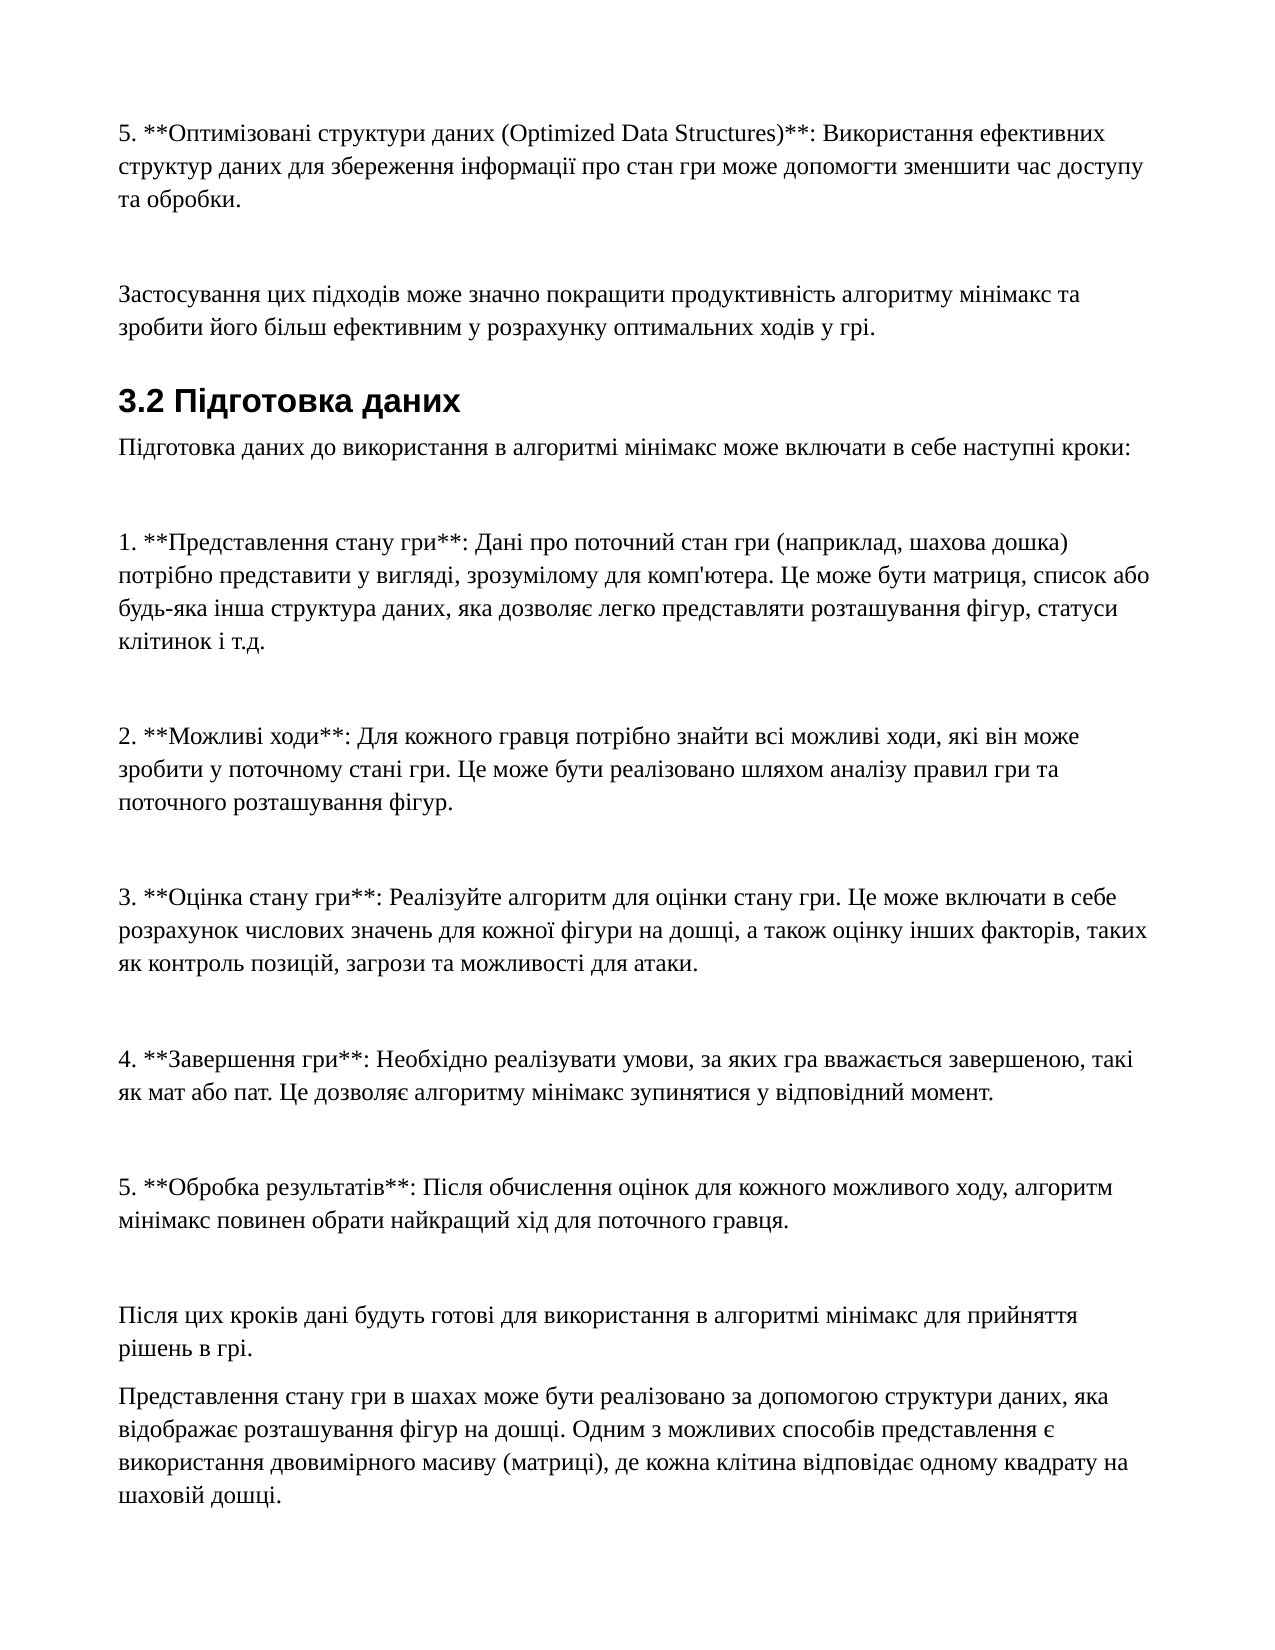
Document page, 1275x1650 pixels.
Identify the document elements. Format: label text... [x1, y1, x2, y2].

text 2. **Можливі ходи**: Для кожного гравця потрібно знайти всі можливі ходи, які він може зробити у поточному стані гри. Це може бути реалізовано шляхом аналізу правил гри та поточного розташування фігур. [118, 721, 1157, 816]
text Підготовка даних до використання в алгоритмі мінімакс може включати в себе наступні кроки: [118, 432, 1157, 461]
text 5. **Оптимізовані структури даних (Optimized Data Structures)**: Використання ефективних структур даних для збереження інформації про стан гри може допомогти зменшити час доступу та обробки. [118, 118, 1157, 213]
subtitle 3.2 Підготовка даних [118, 381, 1157, 419]
text 5. **Обробка результатів**: Після обчислення оцінок для кожного можливого ходу, алгоритм мінімакс повинен обрати найкращий хід для поточного гравця. [118, 1172, 1157, 1234]
text Представлення стану гри в шахах може бути реалізовано за допомогою структури даних, яка відображає розташування фігур на дошці. Одним з можливих способів представлення є використання двовимірного масиву (матриці), де кожна клітина відповідає одному квадрату на шаховій дошці. [118, 1381, 1157, 1509]
text Застосування цих підходів може значно покращити продуктивність алгоритму мінімакс та зробити його більш ефективним у розрахунку оптимальних ходів у грі. [118, 279, 1157, 341]
text 3. **Оцінка стану гри**: Реалізуйте алгоритм для оцінки стану гри. Це може включати в себе розрахунок числових значень для кожної фігури на дошці, а також оцінку інших факторів, таких як контроль позицій, загрози та можливості для атаки. [118, 882, 1157, 977]
text 1. **Представлення стану гри**: Дані про поточний стан гри (наприклад, шахова дошка) потрібно представити у вигляді, зрозумілому для комп'ютера. Це може бути матриця, список або будь-яка інша структура даних, яка дозволяє легко представляти розташування фігур, статуси клітинок і т.д. [118, 527, 1157, 655]
text 4. **Завершення гри**: Необхідно реалізувати умови, за яких гра вважається завершеною, такі як мат або пат. Це дозволяє алгоритму мінімакс зупинятися у відповідний момент. [118, 1044, 1157, 1106]
text Після цих кроків дані будуть готові для використання в алгоритмі мінімакс для прийняття рішень в грі. [118, 1300, 1157, 1362]
